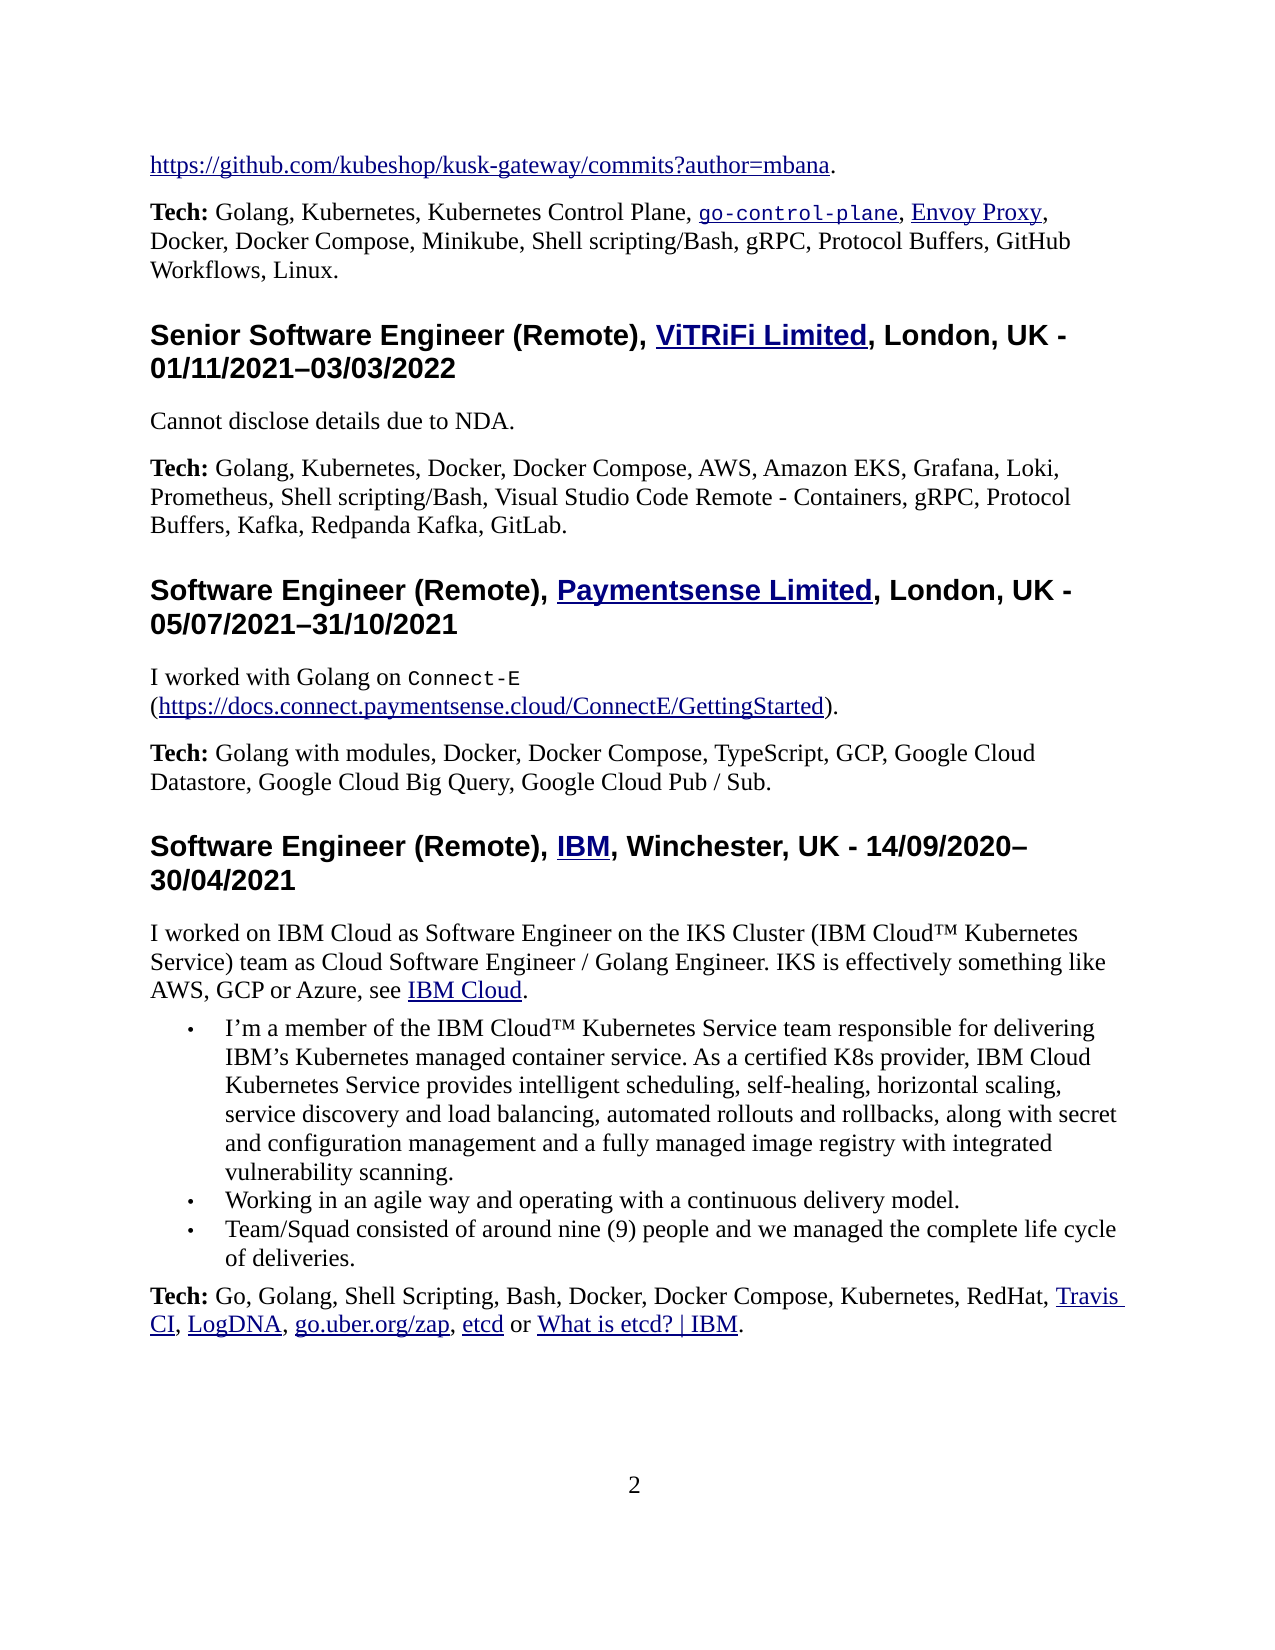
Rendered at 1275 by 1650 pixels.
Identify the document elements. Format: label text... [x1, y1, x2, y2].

text I worked on IBM Cloud as Software Engineer on the IKS Cluster (IBM Cloud™ Kubernetes Service) team as Cloud Software Engineer / Golang Engineer. IKS is effectively something like AWS, GCP or Azure, see IBM Cloud. [150, 918, 1125, 1004]
list Working in an agile way and operating with a continuous delivery model. [187, 1186, 1125, 1214]
subtitle Senior Software Engineer (Remote), ViTRiFi Limited, London, UK - 01/11/2021–03/03/2022 [150, 318, 1125, 385]
subtitle Software Engineer (Remote), IBM, Winchester, UK - 14/09/2020–30/04/2021 [150, 829, 1125, 896]
list I’m a member of the IBM Cloud™ Kubernetes Service team responsible for delivering IBM’s Kubernetes managed container service. As a certified K8s provider, IBM Cloud Kubernetes Service provides intelligent scheduling, self-healing, horizontal scaling, service discovery and load balancing, automated rollouts and rollbacks, along with secret and configuration management and a fully managed image registry with integrated vulnerability scanning. [187, 1013, 1125, 1186]
text Tech: Golang, Kubernetes, Kubernetes Control Plane, go-control-plane, Envoy Proxy, Docker, Docker Compose, Minikube, Shell scripting/Bash, gRPC, Protocol Buffers, GitHub Workflows, Linux. [150, 197, 1125, 284]
list Team/Squad consisted of around nine (9) people and we managed the complete life cycle of deliveries. [187, 1214, 1125, 1272]
text https://github.com/kubeshop/kusk-gateway/commits?author=mbana. [150, 150, 1125, 179]
subtitle Software Engineer (Remote), Paymentsense Limited, London, UK - 05/07/2021–31/10/2021 [150, 573, 1125, 640]
text Tech: Golang with modules, Docker, Docker Compose, TypeScript, GCP, Google Cloud Datastore, Google Cloud Big Query, Google Cloud Pub / Sub. [150, 738, 1125, 795]
text I worked with Golang on Connect-E (https://docs.connect.paymentsense.cloud/ConnectE/GettingStarted). [150, 662, 1125, 720]
text Tech: Go, Golang, Shell Scripting, Bash, Docker, Docker Compose, Kubernetes, RedHat, Travis CI, LogDNA, go.uber.org/zap, etcd or What is etcd? | IBM. [150, 1281, 1125, 1338]
text Cannot disclose details due to NDA. [150, 406, 1125, 435]
text Tech: Golang, Kubernetes, Docker, Docker Compose, AWS, Amazon EKS, Grafana, Loki, Prometheus, Shell scripting/Bash, Visual Studio Code Remote - Containers, gRPC, Protocol Buffers, Kafka, Redpanda Kafka, GitLab. [150, 453, 1125, 539]
